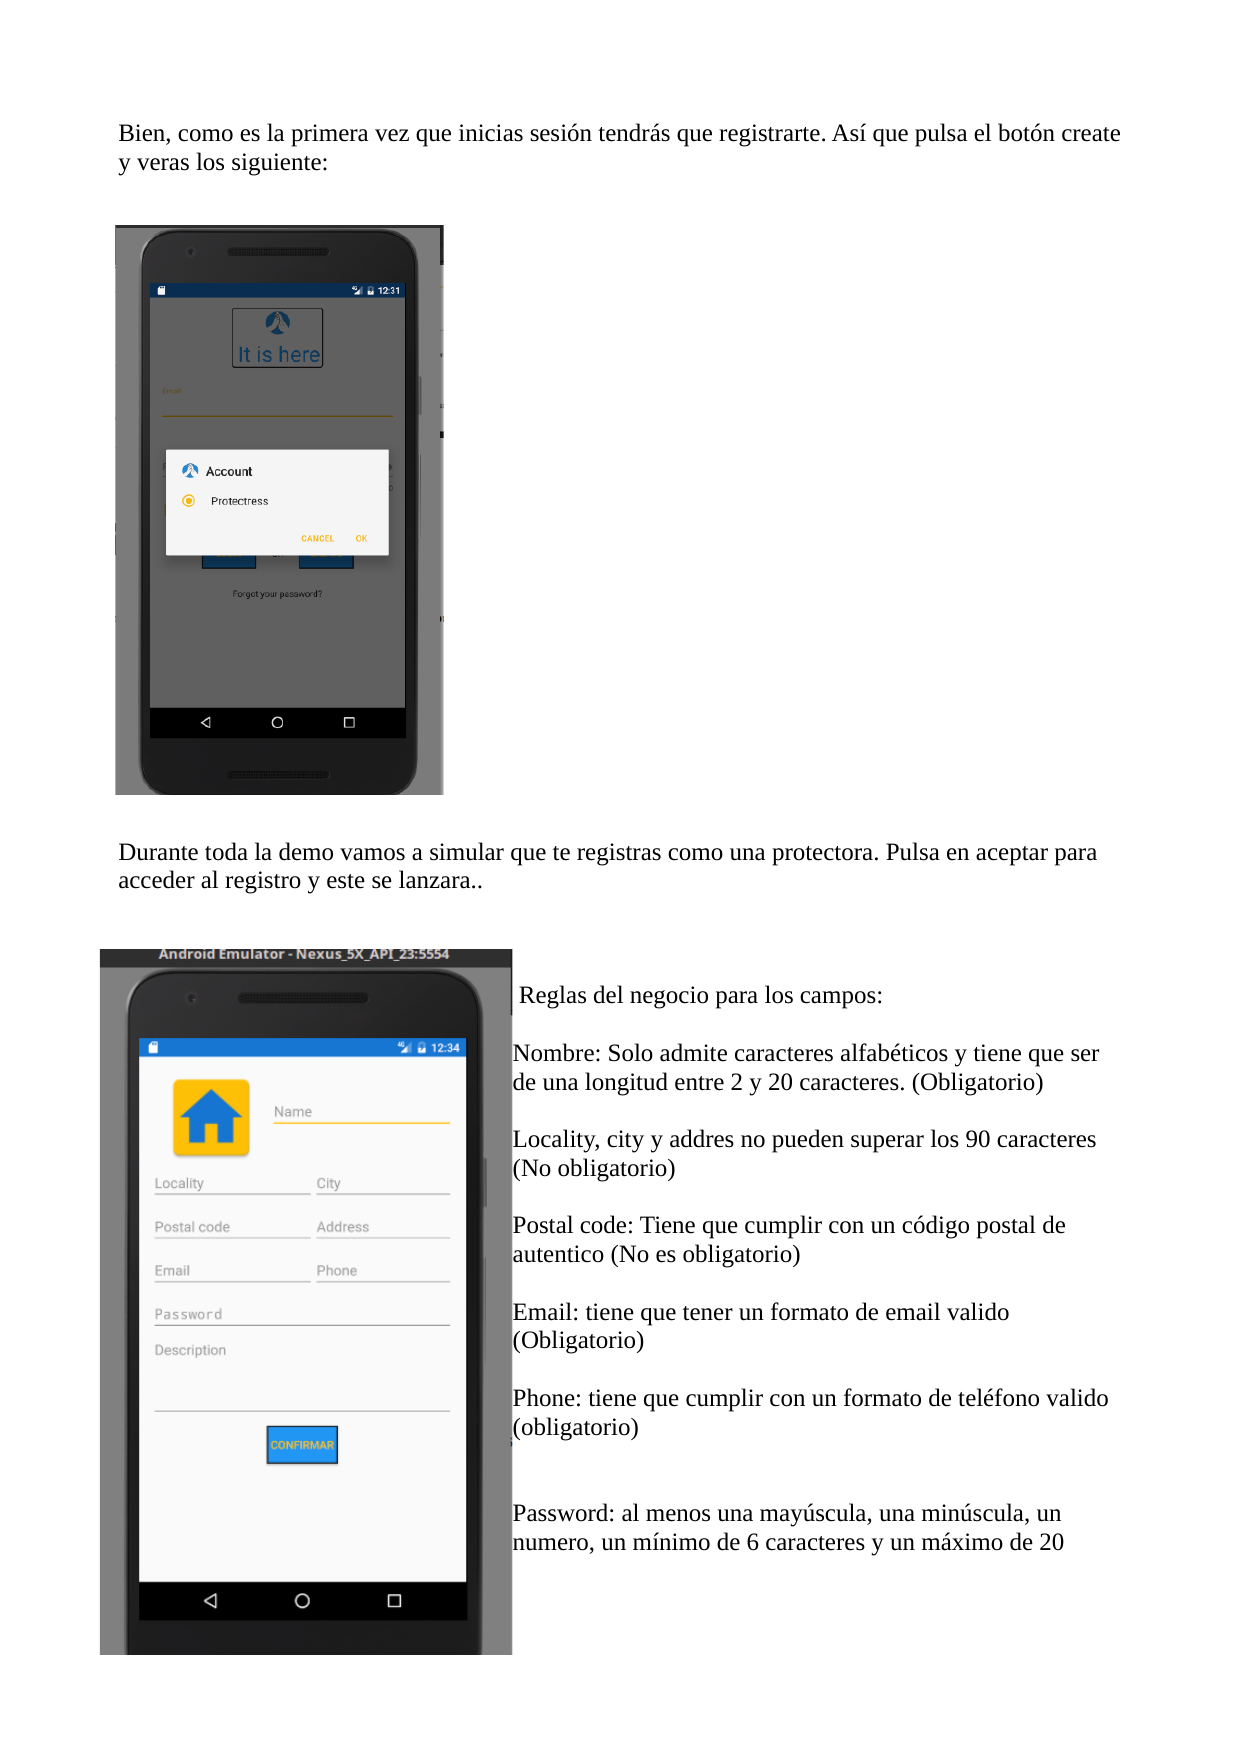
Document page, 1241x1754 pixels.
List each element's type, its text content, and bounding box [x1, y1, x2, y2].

text Phone: tiene que cumplir con un formato de teléfono valido (obligatorio) [513, 1383, 1122, 1441]
picture [115, 225, 444, 795]
text Nombre: Solo admite caracteres alfabéticos y tiene que ser de una longitud entre 2 y 20 caracteres. (Obligatorio) [513, 1038, 1122, 1096]
text Locality, city y addres no pueden superar los 90 caracteres (No obligatorio) [513, 1124, 1122, 1182]
text Postal code: Tiene que cumplir con un código postal de autentico (No es obligatorio) [513, 1211, 1122, 1268]
text Bien, como es la primera vez que inicias sesión tendrás que registrarte. Así que pulsa el botón create y veras los siguiente: [118, 118, 1122, 176]
text Durante toda la demo vamos a simular que te registras como una protectora. Pulsa en aceptar para acceder al registro y este se lanzara.. [118, 837, 1122, 894]
text Reglas del negocio para los campos: [513, 981, 1122, 1009]
text Password: al menos una mayúscula, una minúscula, un numero, un mínimo de 6 caracteres y un máximo de 20 [513, 1498, 1122, 1556]
text Email: tiene que tener un formato de email valido (Obligatorio) [513, 1297, 1122, 1354]
picture [99, 949, 513, 1655]
